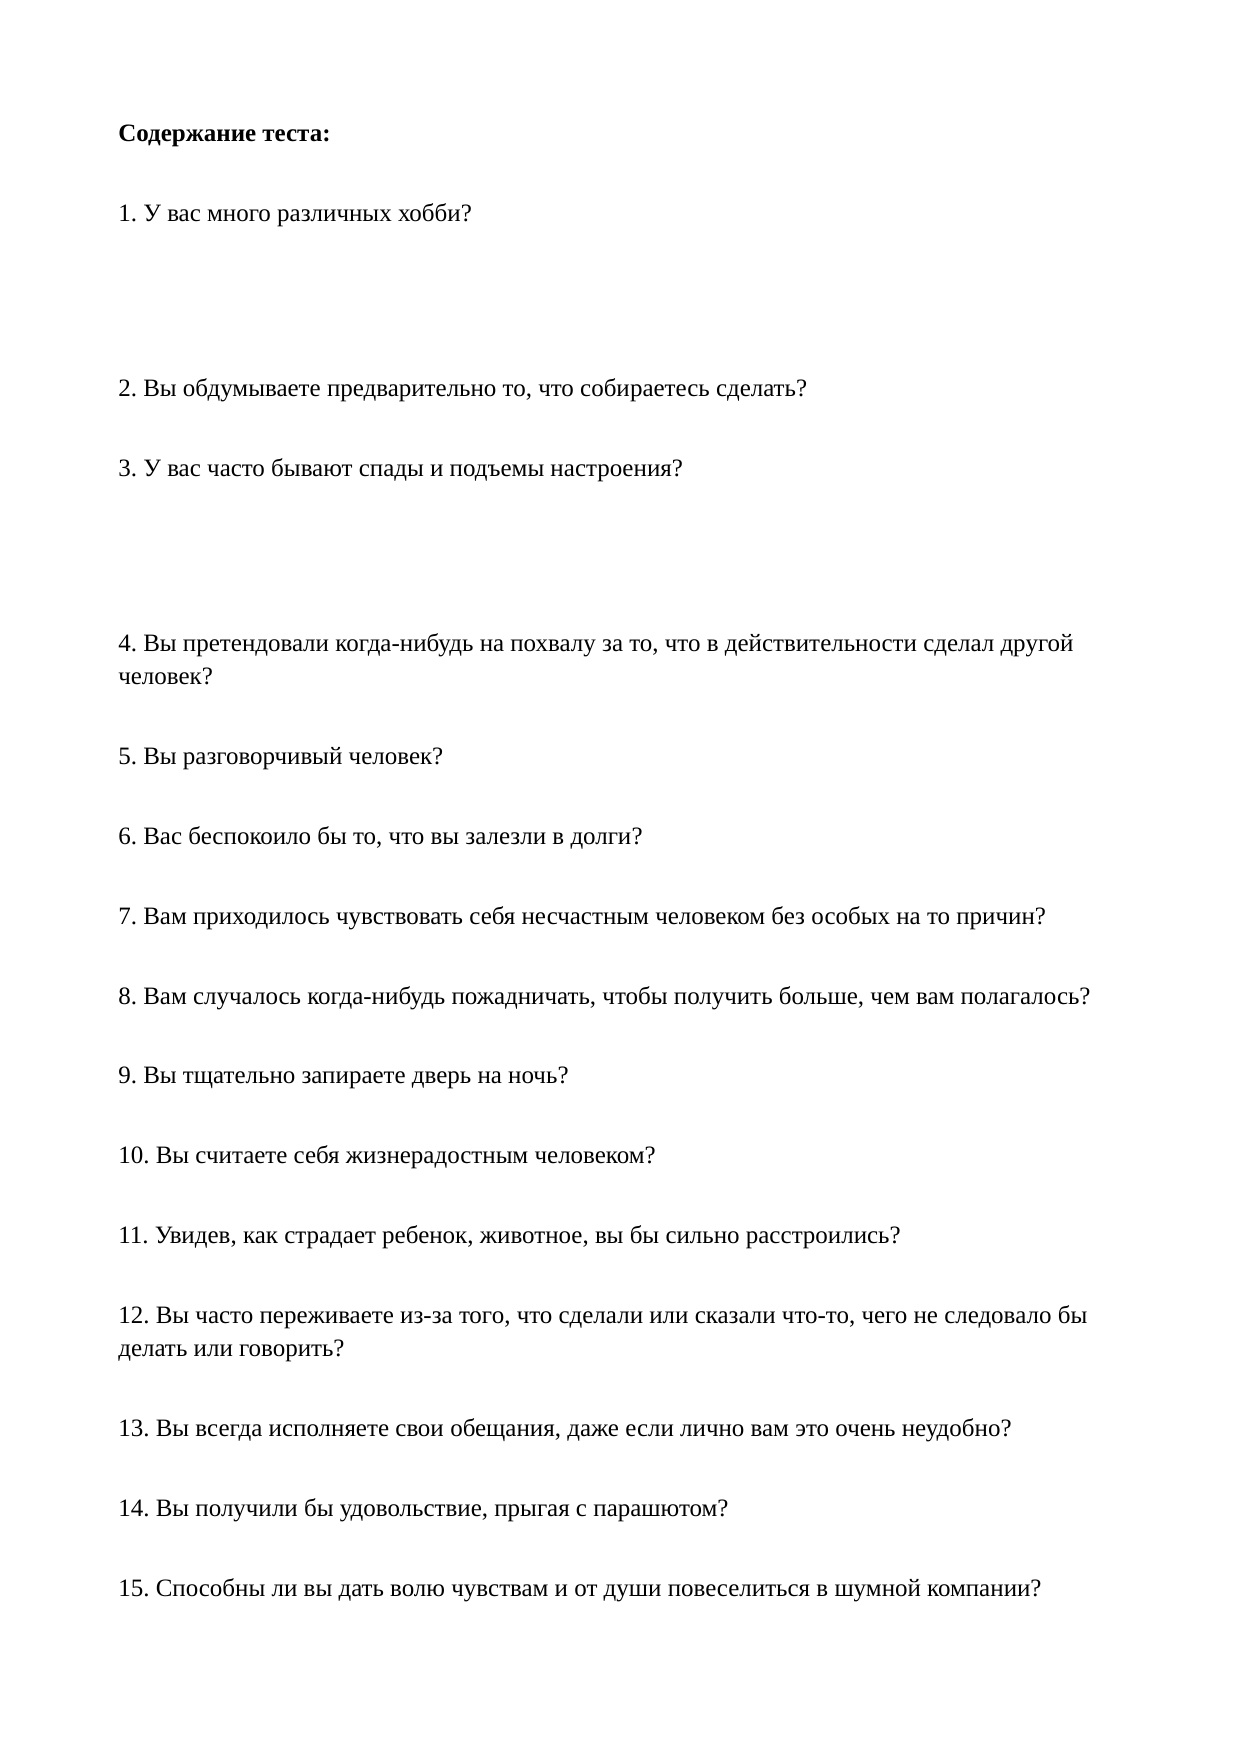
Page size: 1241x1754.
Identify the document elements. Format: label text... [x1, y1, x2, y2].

text 4. Вы претендовали когда-нибудь на похвалу за то, что в действительности сделал другой человек? [118, 628, 1122, 690]
text 5. Вы разговорчивый человек? [118, 741, 1122, 770]
text 10. Вы считаете себя жизнерадостным человеком? [118, 1141, 1122, 1169]
text 11. Увидев, как страдает ребенок, животное, вы бы сильно расстроились? [118, 1220, 1122, 1249]
text 6. Вас беспокоило бы то, что вы залезли в долги? [118, 821, 1122, 850]
text 1. У вас много различных хобби? [118, 198, 1122, 227]
text 14. Вы получили бы удовольствие, прыгая с парашютом? [118, 1493, 1122, 1522]
text 2. Вы обдумываете предварительно то, что собираетесь сделать? [118, 373, 1122, 402]
text Содержание теста: [118, 118, 1122, 147]
text 7. Вам приходилось чувствовать себя несчастным человеком без особых на то причин? [118, 901, 1122, 929]
text 9. Вы тщательно запираете дверь на ночь? [118, 1061, 1122, 1089]
text 13. Вы всегда исполняете свои обещания, даже если лично вам это очень неудобно? [118, 1413, 1122, 1442]
text 3. У вас часто бывают спады и подъемы настроения? [118, 453, 1122, 482]
text 12. Вы часто переживаете из-за того, что сделали или сказали что-то, чего не следовало бы делать или говорить? [118, 1300, 1122, 1362]
text 15. Способны ли вы дать волю чувствам и от души повеселиться в шумной компании? [118, 1573, 1122, 1602]
text 8. Вам случалось когда-нибудь пожадничать, чтобы получить больше, чем вам полагалось? [118, 981, 1122, 1009]
